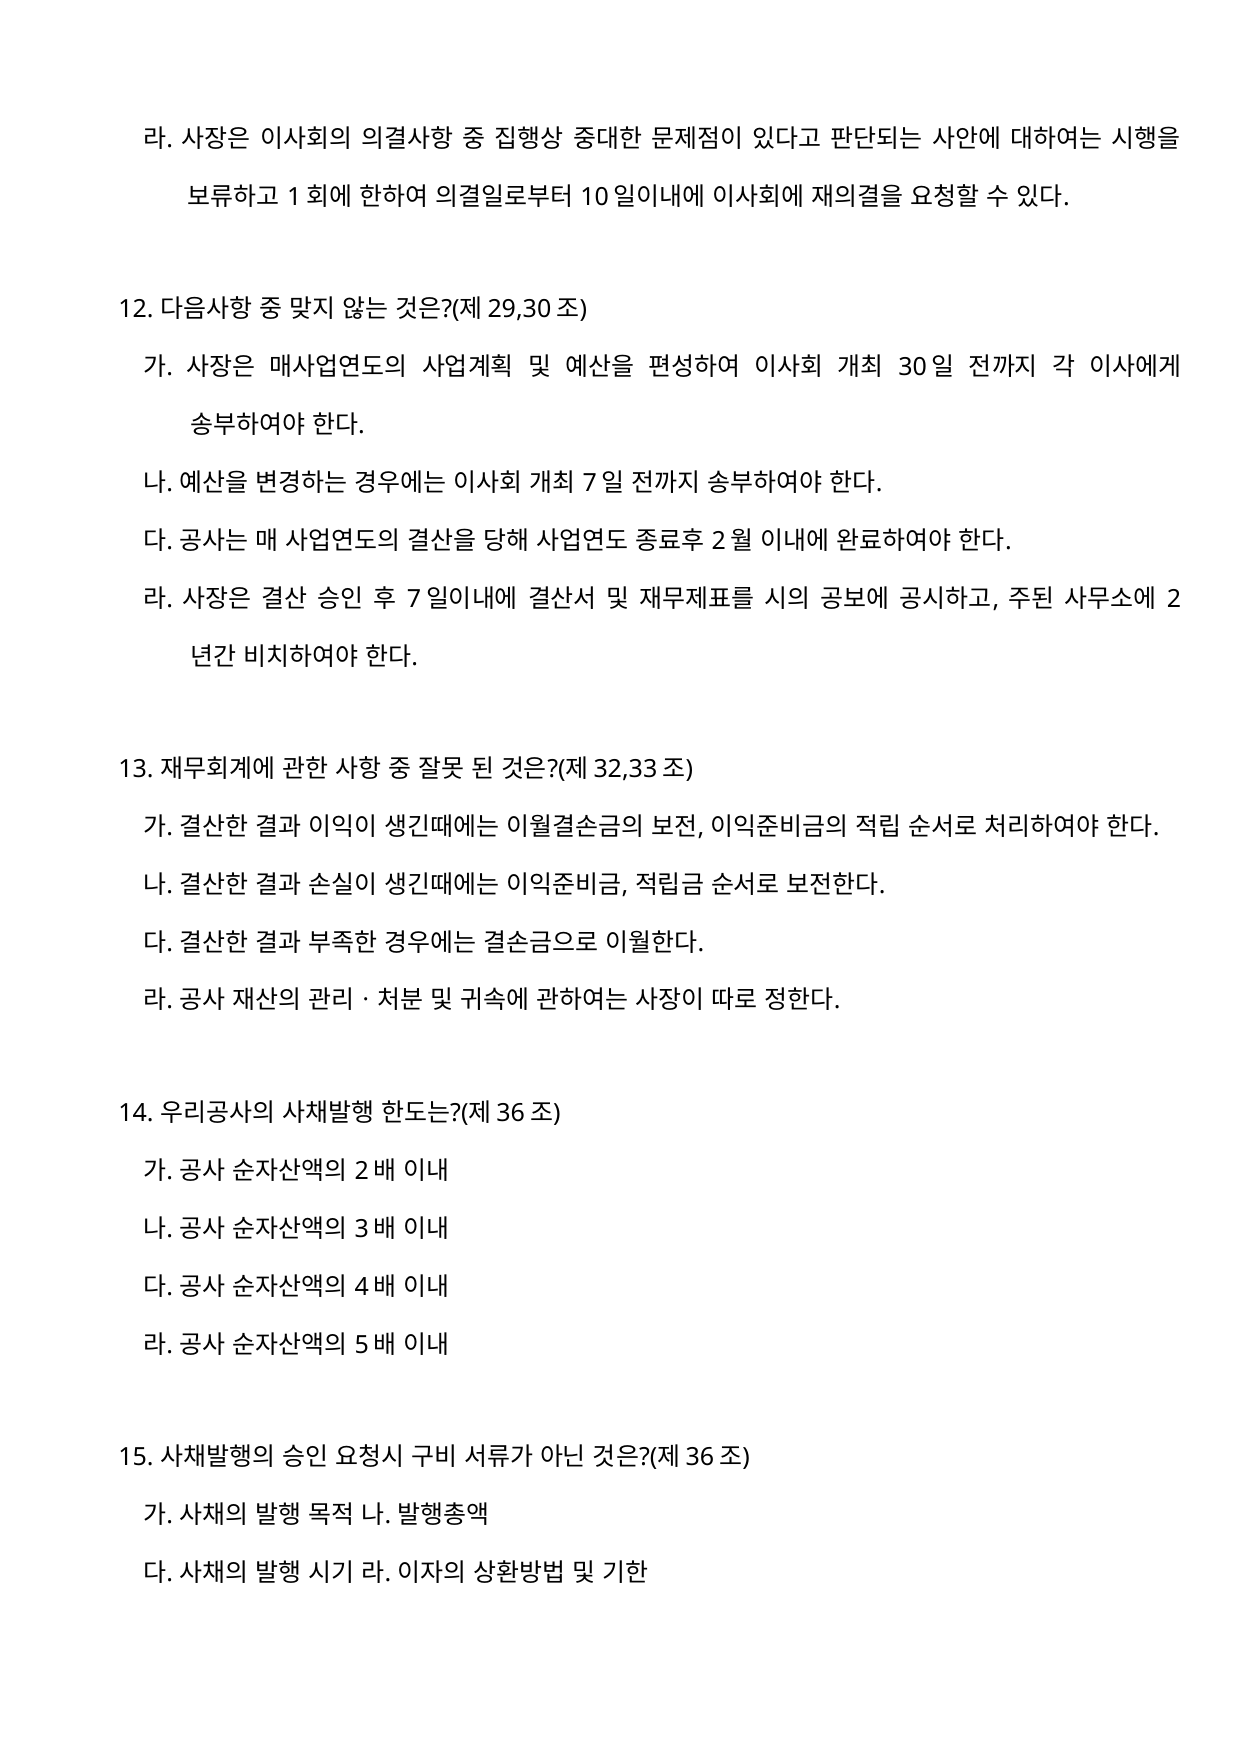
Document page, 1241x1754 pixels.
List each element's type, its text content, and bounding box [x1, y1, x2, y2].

text 13. 재무회계에 관한 사항 중 잘못 된 것은?(제32,33조) [118, 748, 1181, 784]
text 가. 공사 순자산액의 2배 이내 [143, 1150, 1181, 1187]
text 가. 사장은 매사업연도의 사업계획 및 예산을 편성하여 이사회 개최 30일 전까지 각 이사에게 송부하여야 한다. [143, 346, 1181, 441]
text 라. 공사 순자산액의 5배 이내 [143, 1324, 1181, 1360]
text 가. 사채의 발행 목적 나. 발행총액 [143, 1494, 1181, 1531]
text 14. 우리공사의 사채발행 한도는?(제36조) [118, 1092, 1181, 1129]
text 가. 결산한 결과 이익이 생긴때에는 이월결손금의 보전, 이익준비금의 적립 순서로 처리하여야 한다. [143, 806, 1181, 842]
text 12. 다음사항 중 맞지 않는 것은?(제29,30조) [118, 288, 1181, 325]
text 나. 결산한 결과 손실이 생긴때에는 이익준비금, 적립금 순서로 보전한다. [143, 864, 1181, 900]
text 15. 사채발행의 승인 요청시 구비 서류가 아닌 것은?(제36조) [118, 1436, 1181, 1473]
text 다. 공사는 매 사업연도의 결산을 당해 사업연도 종료후 2월 이내에 완료하여야 한다. [143, 520, 1181, 556]
text 라. 공사 재산의 관리ㆍ처분 및 귀속에 관하여는 사장이 따로 정한다. [143, 980, 1181, 1016]
text 다. 결산한 결과 부족한 경우에는 결손금으로 이월한다. [143, 922, 1181, 958]
text 라. 사장은 이사회의 의결사항 중 집행상 중대한 문제점이 있다고 판단되는 사안에 대하여는 시행을 보류하고 1회에 한하여 의결일로부터 10일이내에 이사회에 재의결을 요청할 수 있다. [143, 118, 1181, 212]
text 나. 예산을 변경하는 경우에는 이사회 개최 7일 전까지 송부하여야 한다. [143, 462, 1181, 498]
text 라. 사장은 결산 승인 후 7일이내에 결산서 및 재무제표를 시의 공보에 공시하고, 주된 사무소에 2년간 비치하여야 한다. [143, 578, 1181, 672]
text 다. 공사 순자산액의 4배 이내 [143, 1266, 1181, 1302]
text 다. 사채의 발행 시기 라. 이자의 상환방법 및 기한 [143, 1552, 1181, 1588]
text 나. 공사 순자산액의 3배 이내 [143, 1208, 1181, 1244]
